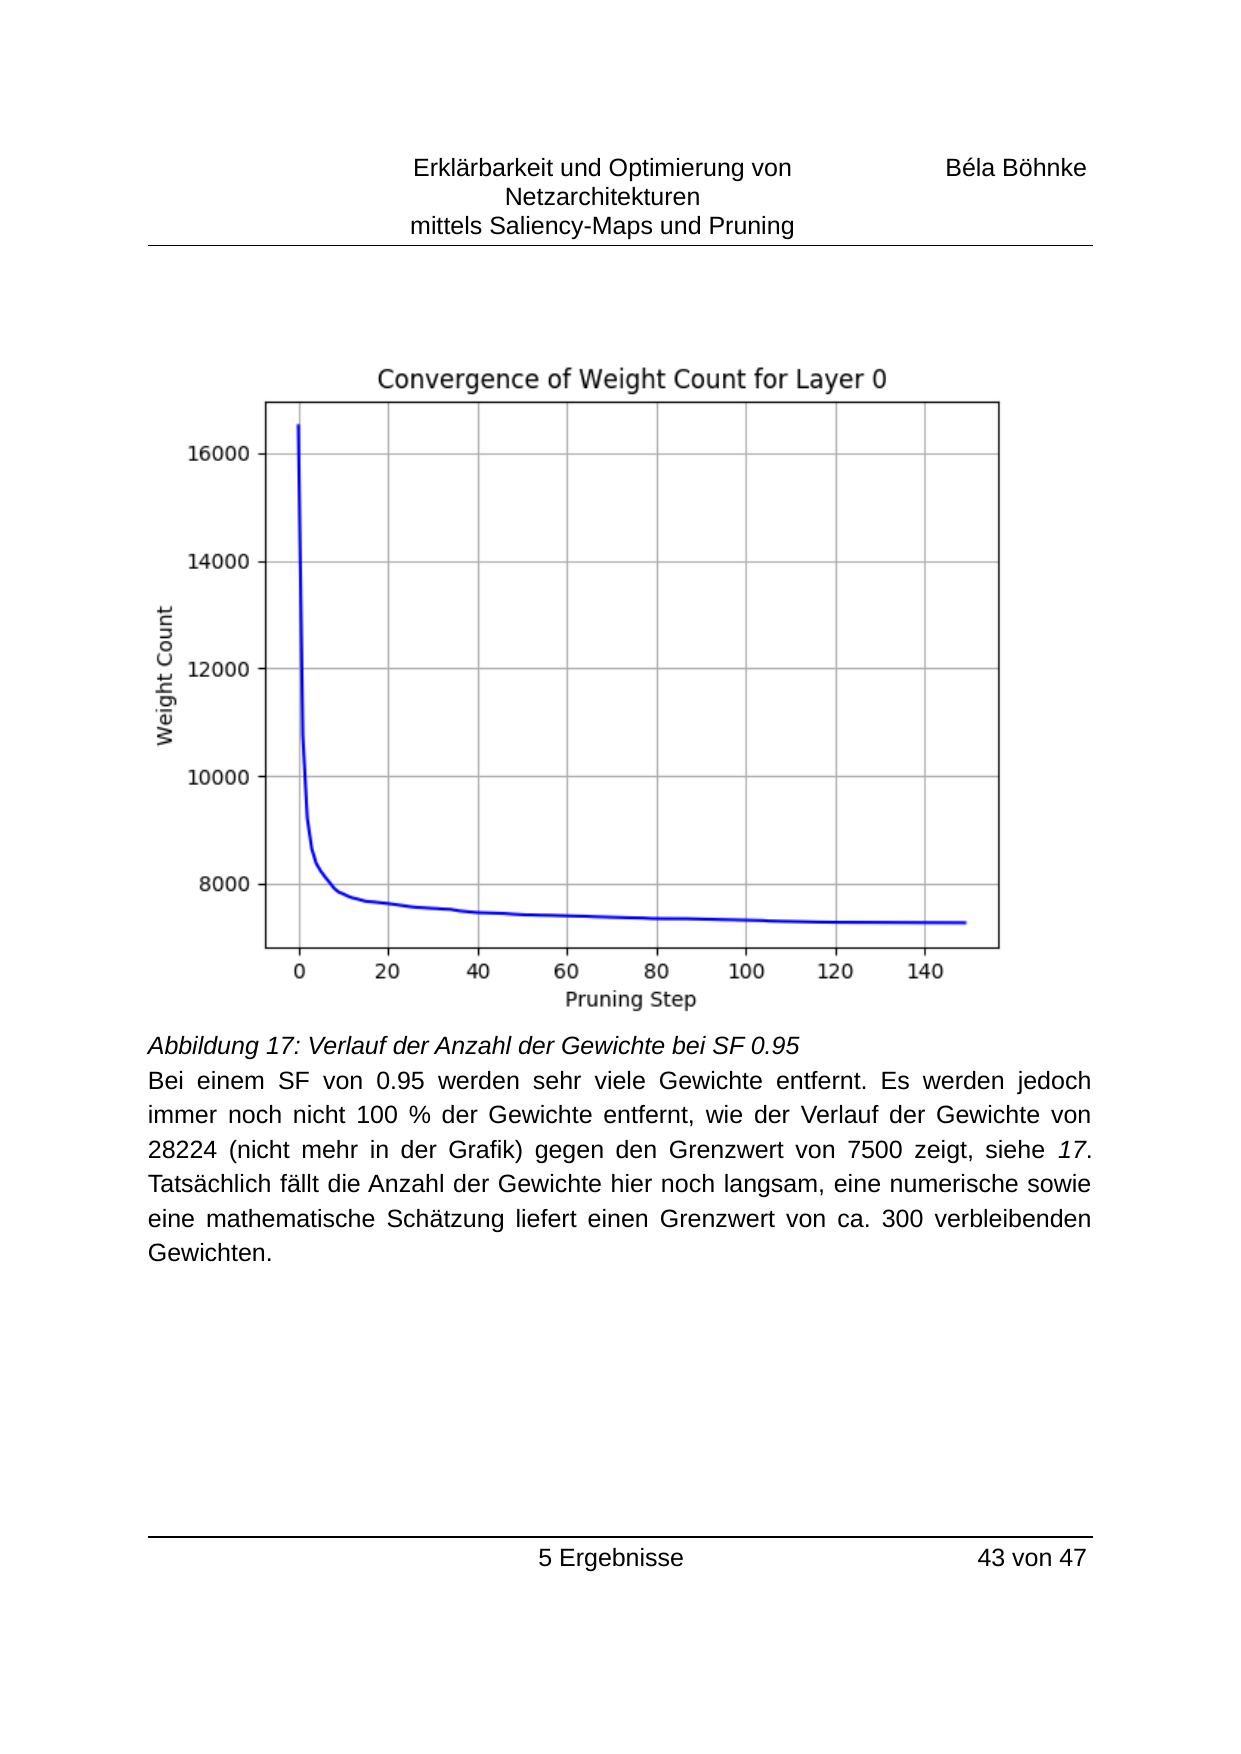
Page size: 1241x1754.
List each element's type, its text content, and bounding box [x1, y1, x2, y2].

picture [147, 317, 1093, 1026]
text Bei einem SF von 0.95 werden sehr viele Gewichte entfernt. Es werden jedoch immer noch nicht 100 % der Gewichte entfernt, wie der Verlauf der Gewichte von 28224 (nicht mehr in der Grafik) gegen den Grenzwert von 7500 zeigt, siehe Abbildung 17. Tatsächlich fällt die Anzahl der Gewichte hier noch langsam, eine numerische sowie eine mathematische Schätzung liefert einen Grenzwert von ca. 300 verbleibenden Gewichten. [148, 304, 1093, 317]
text Abbildung 17: Verlauf der Anzahl der Gewichte bei SF 0.95 [148, 1026, 1093, 1060]
text Bei einem SF von 0.95 werden sehr viele Gewichte entfernt. Es werden jedoch immer noch nicht 100 % der Gewichte entfernt, wie der Verlauf der Gewichte von 28224 (nicht mehr in der Grafik) gegen den Grenzwert von 7500 zeigt, siehe Abbildung 17. Tatsächlich fällt die Anzahl der Gewichte hier noch langsam, eine numerische sowie eine mathematische Schätzung liefert einen Grenzwert von ca. 300 verbleibenden Gewichten. [148, 1060, 1093, 1267]
